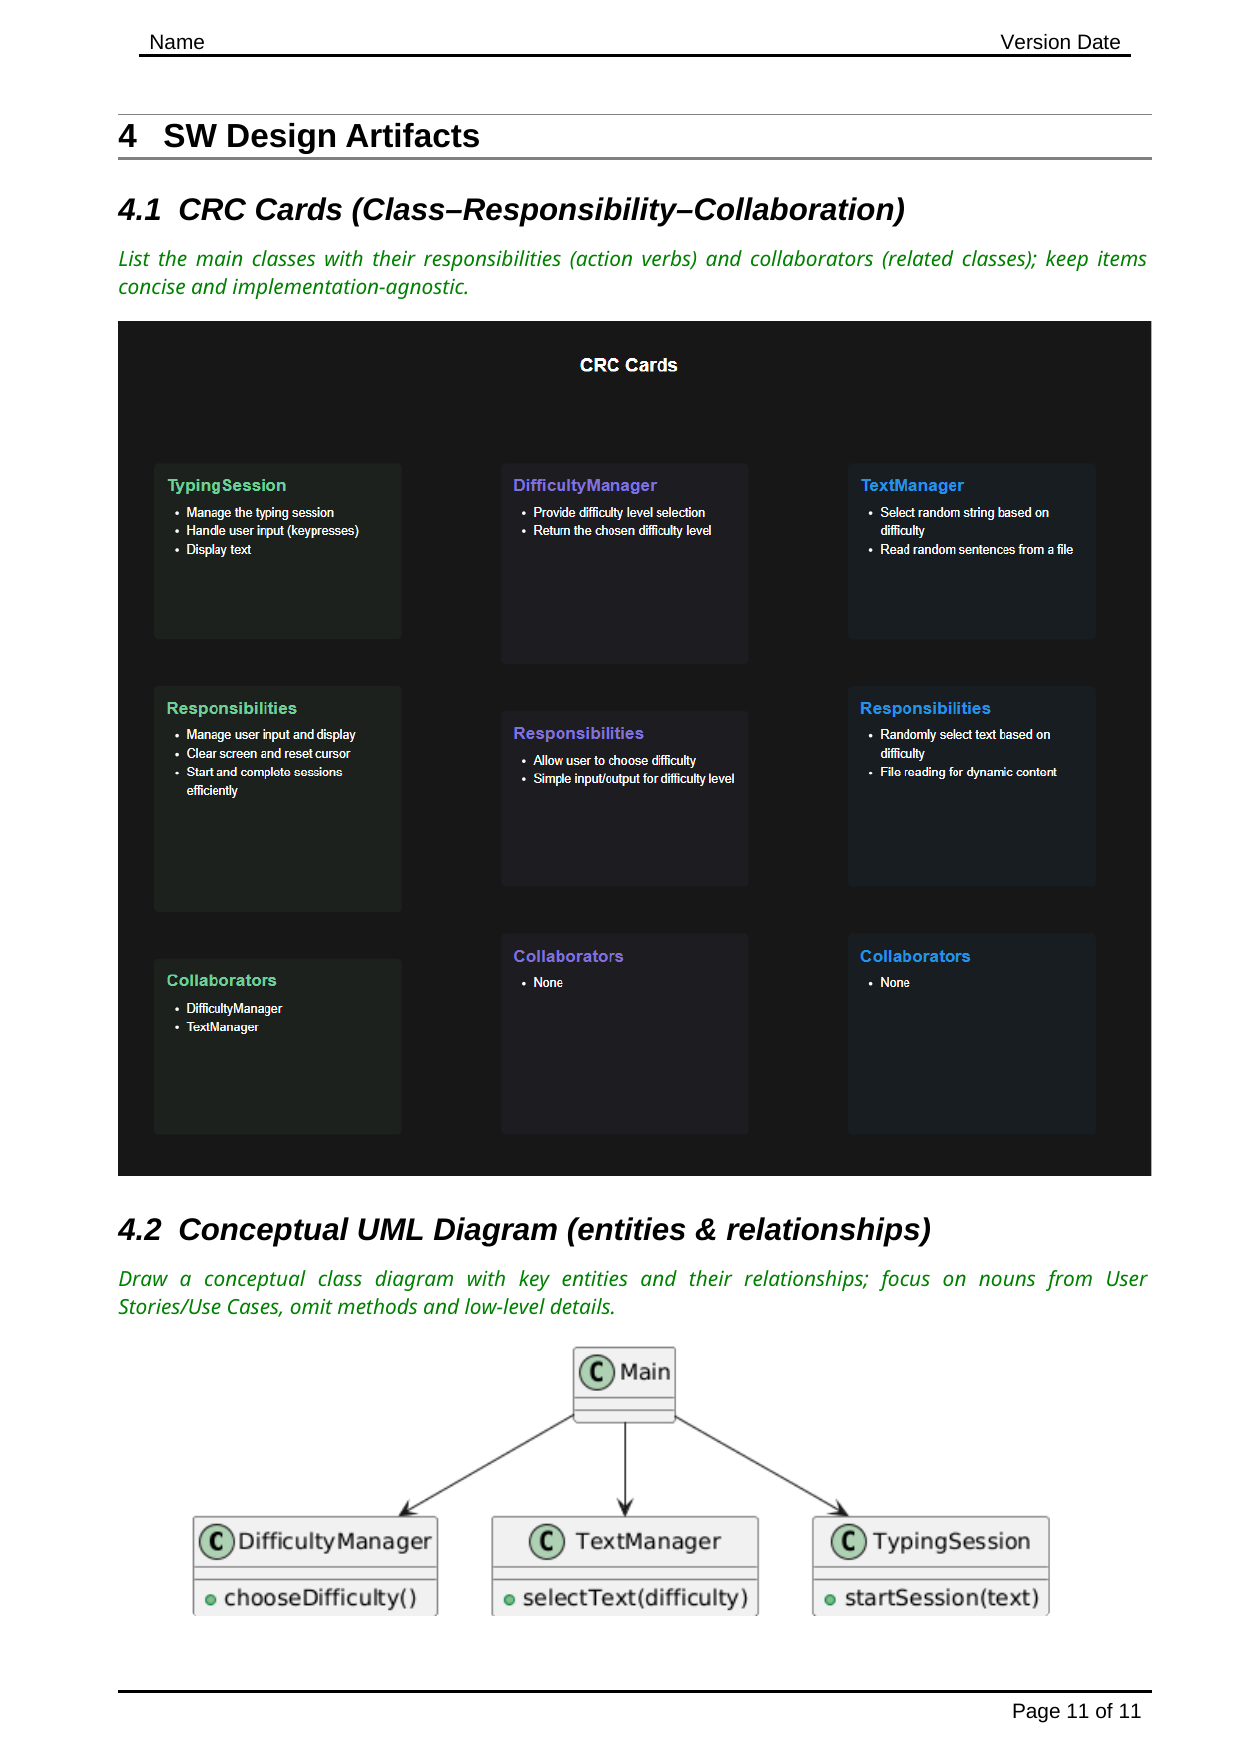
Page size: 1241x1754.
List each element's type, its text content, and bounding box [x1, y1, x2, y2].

subtitle Conceptual UML Diagram (entities & relationships) [118, 1211, 1152, 1247]
subtitle CRC Cards (Class–Responsibility–Collaboration) [118, 191, 1152, 227]
text Draw a conceptual class diagram with key entities and their relationships; focus on nouns from User Stories/Use Cases, omit methods and low-level details. [118, 1264, 1152, 1321]
subtitle SW Design Artifacts [118, 115, 1152, 157]
text List the main classes with their responsibilities (action verbs) and collaborators (related classes); keep items concise and implementation-agnostic. [118, 244, 1152, 301]
